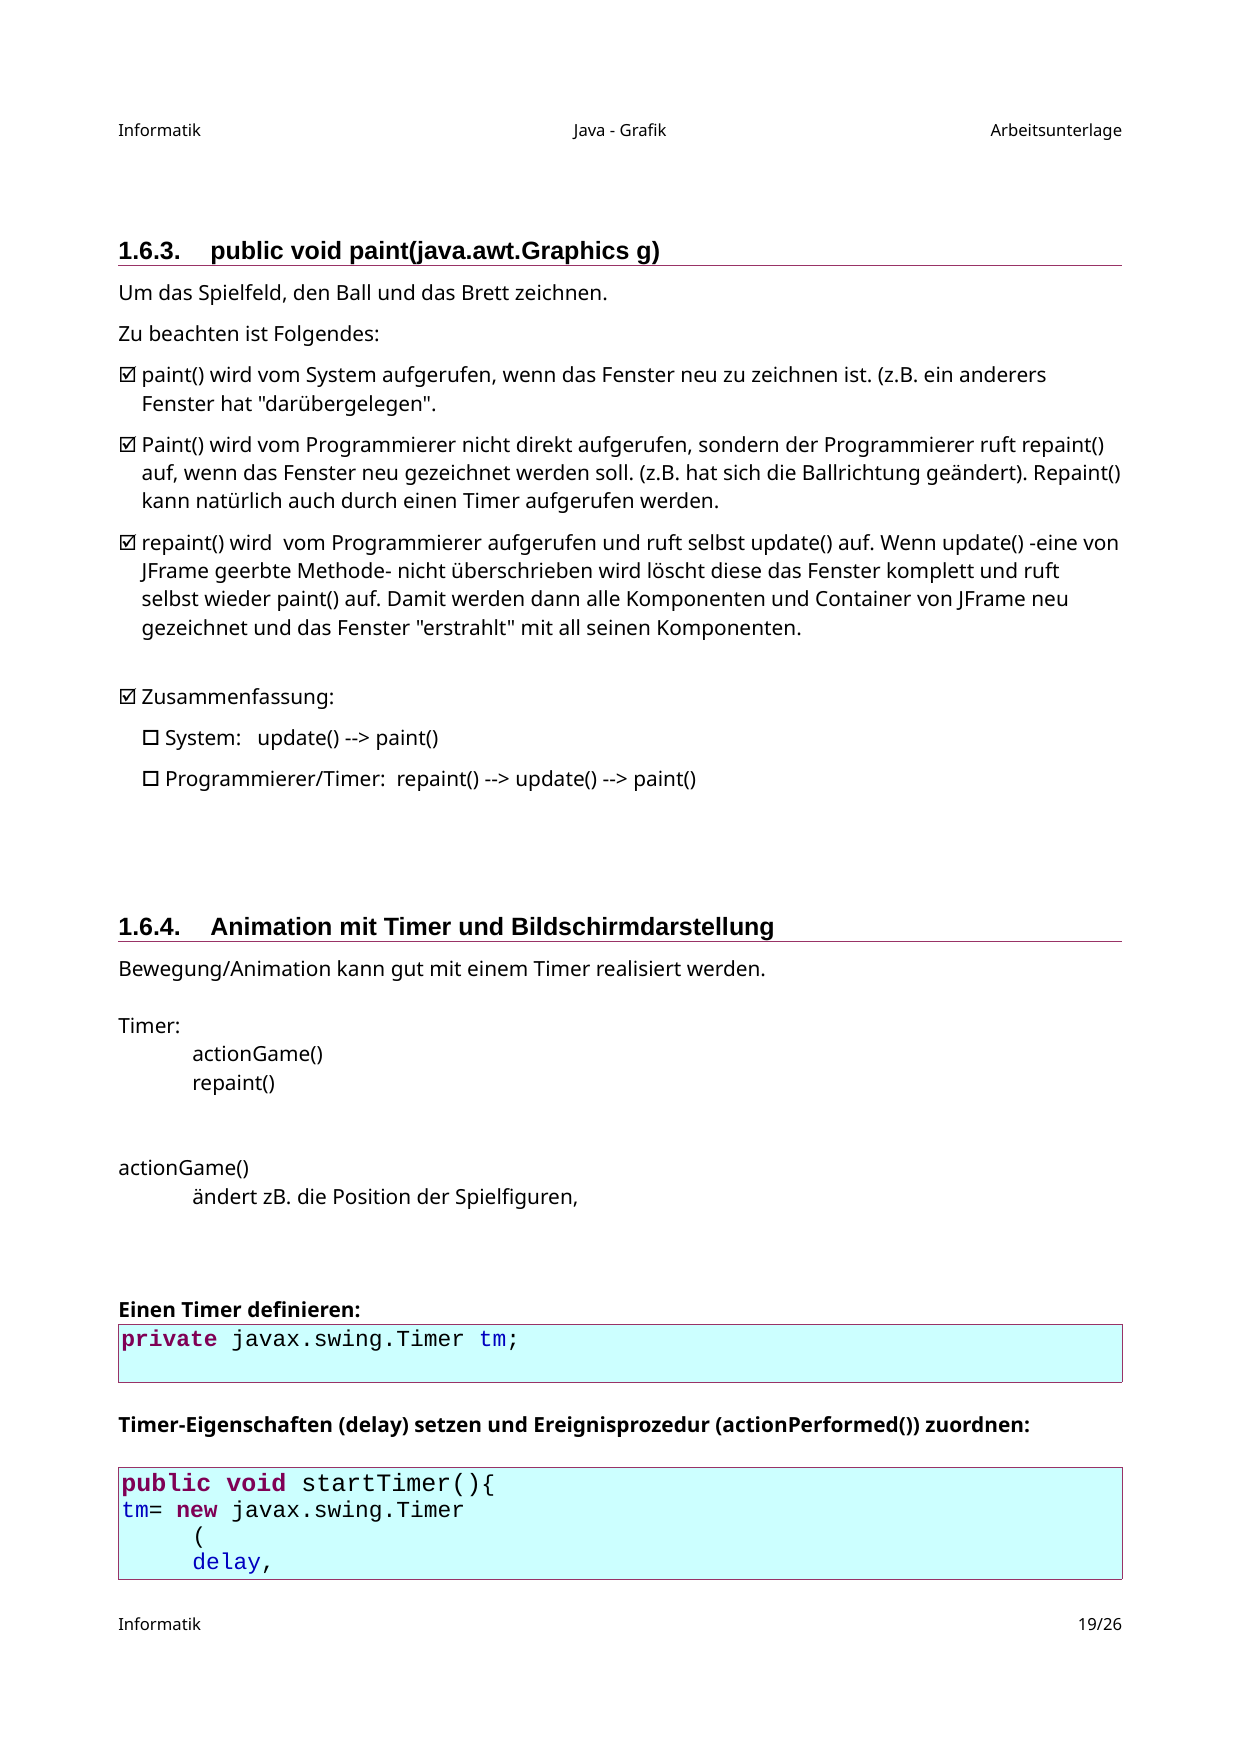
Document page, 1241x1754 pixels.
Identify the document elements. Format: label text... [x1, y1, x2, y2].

text actionGame() [118, 1153, 1122, 1182]
text tm= new javax.swing.Timer [119, 1495, 1122, 1521]
text actionGame() [118, 1039, 1122, 1068]
list System: update() --> paint() [141, 723, 1122, 752]
text public void startTimer(){ [119, 1468, 1122, 1495]
text ( [119, 1521, 1122, 1547]
text delay, [119, 1547, 1122, 1579]
text Zu beachten ist Folgendes: [118, 319, 1122, 348]
subtitle Animation mit Timer und Bildschirmdarstellung [118, 912, 1122, 941]
list Paint() wird vom Programmierer nicht direkt aufgerufen, sondern der Programmierer ruft repaint() auf, wenn das Fenster neu gezeichnet werden soll. (z.B. hat sich die Ballrichtung geändert). Repaint() kann natürlich auch durch einen Timer aufgerufen werden. [118, 430, 1122, 515]
text Um das Spielfeld, den Ball und das Brett zeichnen. [118, 278, 1122, 307]
text Einen Timer definieren: [118, 1296, 1122, 1324]
text Bewegung/Animation kann gut mit einem Timer realisiert werden. [118, 954, 1122, 983]
list repaint() wird vom Programmierer aufgerufen und ruft selbst update() auf. Wenn update() -eine von JFrame geerbte Methode- nicht überschrieben wird löscht diese das Fenster komplett und ruft selbst wieder paint() auf. Damit werden dann alle Komponenten und Container von JFrame neu gezeichnet und das Fenster "erstrahlt" mit all seinen Komponenten. [118, 528, 1122, 670]
subtitle public void paint(java.awt.Graphics g) [118, 236, 1122, 265]
text Timer-Eigenschaften (delay) setzen und Ereignisprozedur (actionPerformed()) zuordnen: [118, 1410, 1122, 1439]
list paint() wird vom System aufgerufen, wenn das Fenster neu zu zeichnen ist. (z.B. ein anderers Fenster hat "darübergelegen". [118, 360, 1122, 417]
text ändert zB. die Position der Spielfiguren, [118, 1182, 1122, 1210]
list Zusammenfassung: [118, 682, 1122, 711]
list Programmierer/Timer: repaint() --> update() --> paint() [141, 764, 1122, 793]
text Timer: [118, 1011, 1122, 1039]
text private javax.swing.Timer tm; [119, 1325, 1122, 1350]
text repaint() [118, 1068, 1122, 1096]
